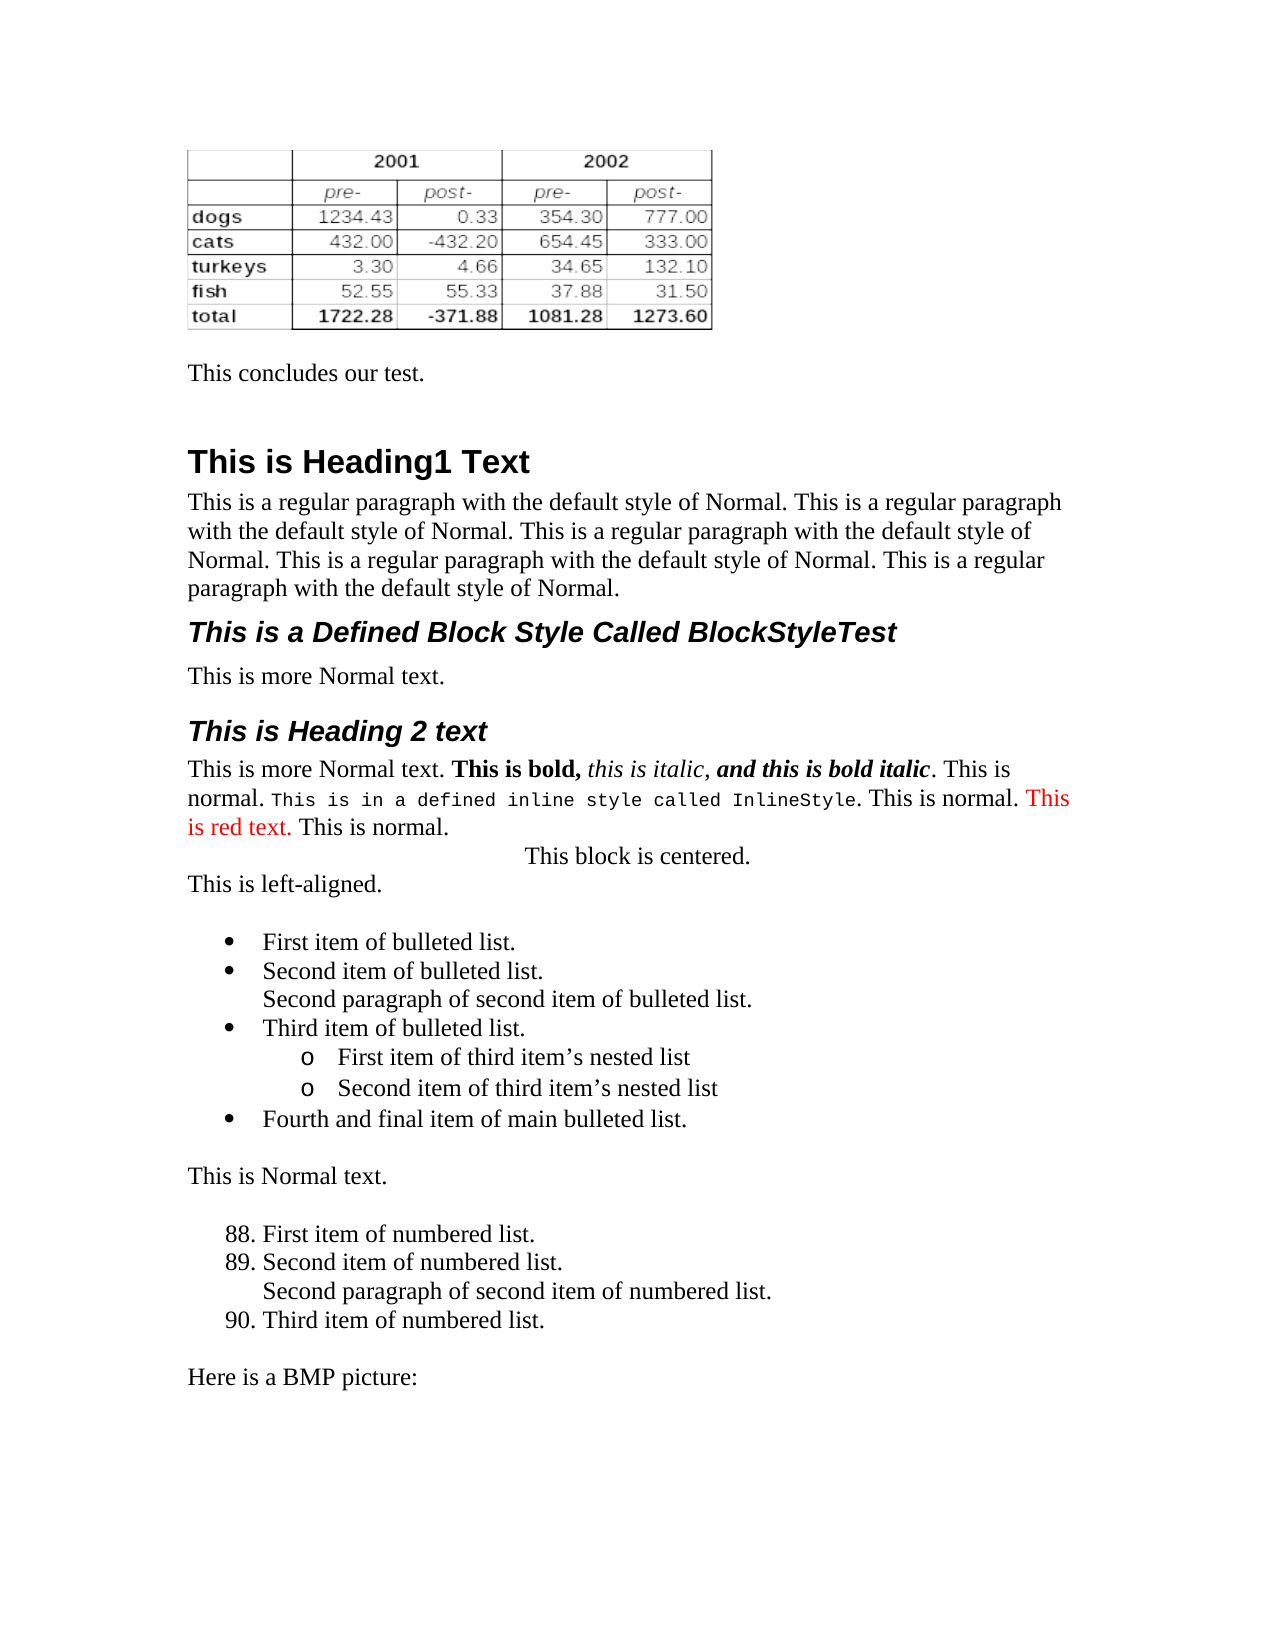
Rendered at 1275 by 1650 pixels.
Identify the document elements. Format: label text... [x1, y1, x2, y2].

subtitle This is Heading1 Text [187, 442, 1087, 481]
list Second item of third item’s nested list [300, 1073, 1087, 1104]
text This is more Normal text. This is bold, this is italic, and this is bold italic. This is normal. This is in a defined inline style called InlineStyle. This is normal. This is red text. This is normal. [187, 754, 1087, 841]
text This is left-aligned. [187, 869, 1087, 898]
text Second paragraph of second item of numbered list. [262, 1276, 1087, 1305]
list First item of numbered list. [225, 1219, 1087, 1247]
text This concludes our test. [187, 358, 1087, 387]
list First item of third item’s nested list [300, 1042, 1087, 1073]
text This is more Normal text. [187, 661, 1087, 689]
text Second paragraph of second item of bulleted list. [262, 984, 1087, 1013]
list Second item of bulleted list. [225, 956, 1087, 984]
subtitle This is Heading 2 text [187, 714, 1087, 748]
list Second item of numbered list. [225, 1247, 1087, 1276]
list Fourth and final item of main bulleted list. [225, 1104, 1087, 1132]
text This block is centered. [187, 841, 1087, 869]
text This is Normal text. [187, 1161, 1087, 1190]
list Third item of numbered list. [225, 1305, 1087, 1334]
list First item of bulleted list. [225, 927, 1087, 956]
text Here is a BMP picture: [187, 1362, 1087, 1391]
text This is a regular paragraph with the default style of Normal. This is a regular paragraph with the default style of Normal. This is a regular paragraph with the default style of Normal. This is a regular paragraph with the default style of Normal. This is a regular paragraph with the default style of Normal. [187, 487, 1087, 602]
text This is a Defined Block Style Called BlockStyleTest [187, 615, 1087, 648]
list Third item of bulleted list. [225, 1013, 1087, 1042]
